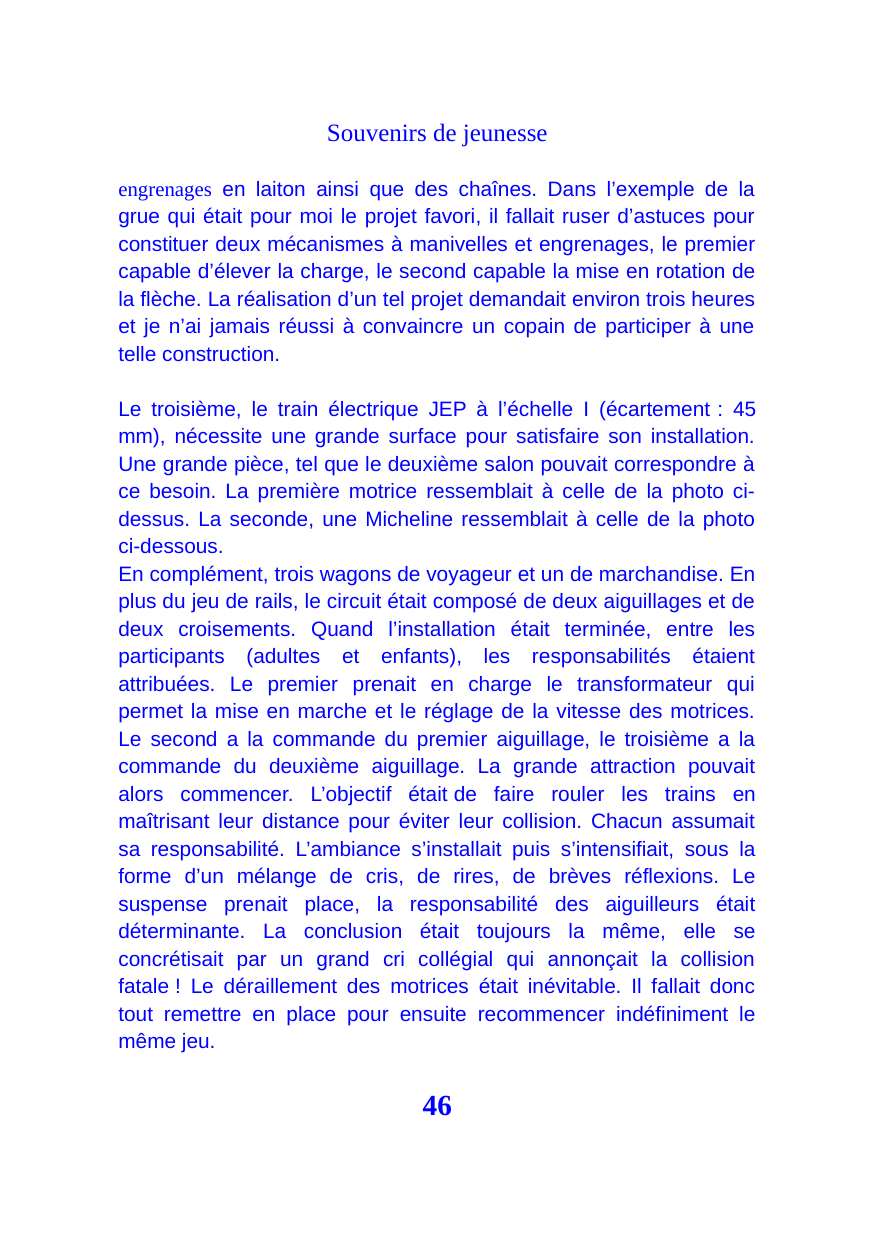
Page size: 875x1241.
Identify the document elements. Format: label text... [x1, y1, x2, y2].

text engrenages en laiton ainsi que des chaînes. Dans l’exemple de la grue qui était pour moi le projet favori, il fallait ruser d’astuces pour constituer deux mécanismes à manivelles et engrenages, le premier capable d’élever la charge, le second capable la mise en rotation de la flèche. La réalisation d’un tel projet demandait environ trois heures et je n’ai jamais réussi à convaincre un copain de participer à une telle construction. [118, 176, 756, 366]
text Le troisième, le train électrique JEP à l’échelle I (écartement : 45 mm), nécessite une grande surface pour satisfaire son installation. Une grande pièce, tel que le deuxième salon pouvait correspondre à ce besoin. La première motrice ressemblait à celle de la photo ci-dessus. La seconde, une Micheline ressemblait à celle de la photo ci-dessous. [118, 397, 756, 558]
text En complément, trois wagons de voyageur et un de marchandise. En plus du jeu de rails, le circuit était composé de deux aiguillages et de deux croisements. Quand l’installation était terminée, entre les participants (adultes et enfants), les responsabilités étaient attribuées. Le premier prenait en charge le transformateur qui permet la mise en marche et le réglage de la vitesse des motrices. Le second a la commande du premier aiguillage, le troisième a la commande du deuxième aiguillage. La grande attraction pouvait alors commencer. L’objectif était de faire rouler les trains en maîtrisant leur distance pour éviter leur collision. Chacun assumait sa responsabilité. L’ambiance s’installait puis s’intensifiait, sous la forme d’un mélange de cris, de rires, de brèves réflexions. Le suspense prenait place, la responsabilité des aiguilleurs était déterminante. La conclusion était toujours la même, elle se concrétisait par un grand cri collégial qui annonçait la collision fatale ! Le déraillement des motrices était inévitable. Il fallait donc tout remettre en place pour ensuite recommencer indéfiniment le même jeu. [118, 562, 756, 1053]
